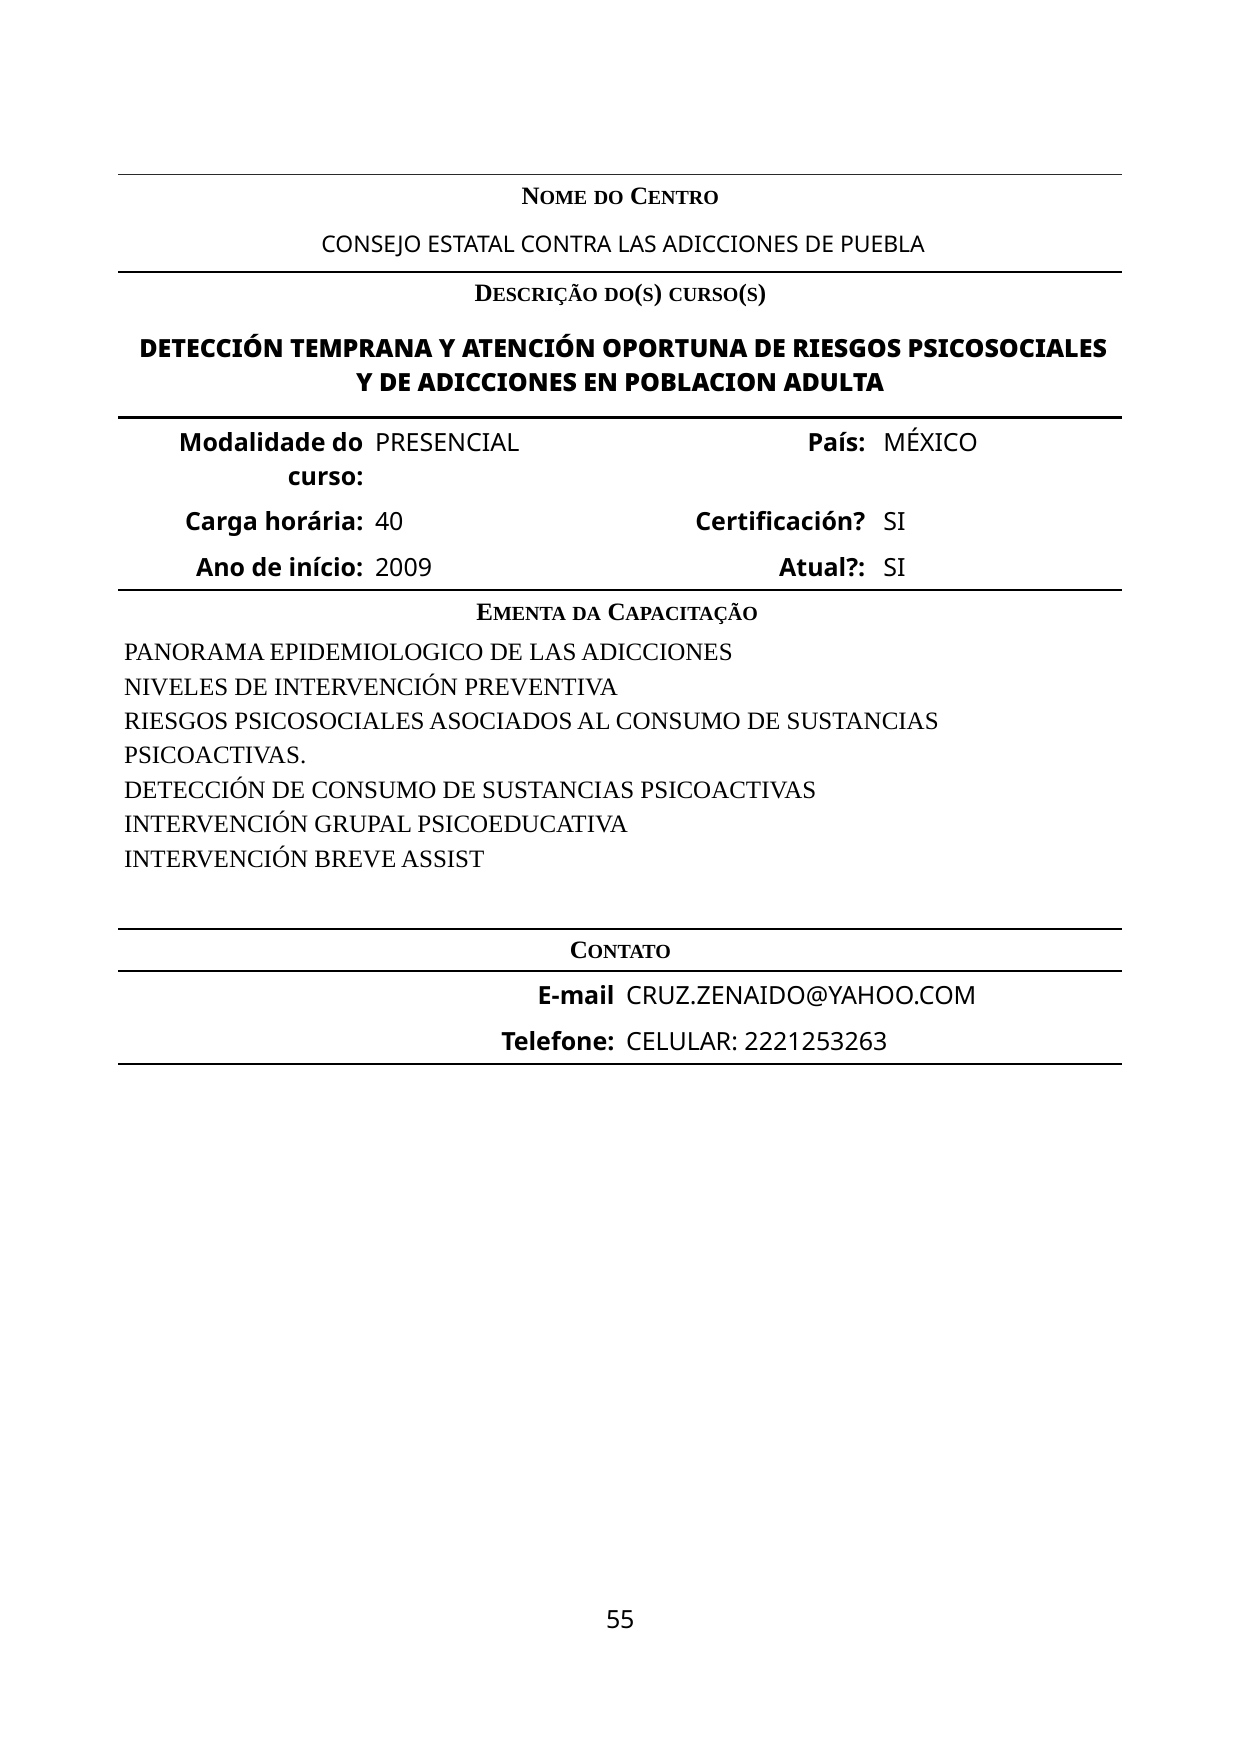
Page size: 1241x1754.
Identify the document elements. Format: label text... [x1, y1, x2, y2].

table_cell MÉXICO [871, 419, 1122, 498]
table_header Nome do Centro [118, 176, 1122, 216]
table_cell DETECCIÓN TEMPRANA Y ATENCIÓN OPORTUNA DE RIESGOS PSICOSOCIALES Y DE ADICCIONES EN POBLACION ADULTA [118, 313, 1122, 416]
table_cell CONSEJO ESTATAL CONTRA LAS ADICCIONES DE PUEBLA [118, 216, 1122, 271]
table_cell PRESENCIAL [369, 419, 620, 498]
table_cell 2009 [369, 544, 620, 589]
table_cell SI [871, 498, 1122, 544]
table_cell Atual?: [620, 544, 871, 589]
table_cell 40 [369, 498, 620, 544]
table_cell SI [871, 544, 1122, 589]
table_cell CELULAR: 2221253263 [620, 1018, 1122, 1063]
table_cell PANORAMA EPIDEMIOLOGICO DE LAS ADICCIONES NIVELES DE INTERVENCIÓN PREVENTIVA RIESGOS PSICOSOCIALES ASOCIADOS AL CONSUMO DE SUSTANCIAS PSICOACTIVAS. DETECCIÓN DE CONSUMO DE SUSTANCIAS PSICOACTIVAS INTERVENCIÓN GRUPAL PSICOEDUCATIVA INTERVENCIÓN BREVE ASSIST [118, 631, 1122, 928]
table_cell CRUZ.ZENAIDO@YAHOO.COM [620, 972, 1122, 1017]
table_cell Carga horária: [118, 498, 369, 544]
table_cell País: [620, 419, 871, 498]
table_cell Modalidade do curso: [118, 419, 369, 498]
table_cell Descrição do(s) curso(s) [118, 273, 1122, 313]
table_cell E-mail [118, 972, 620, 1017]
table_cell Ementa da Capacitação [118, 591, 1122, 631]
table_cell Telefone: [118, 1018, 620, 1063]
table_cell Contato [118, 930, 1122, 970]
table_cell Certificación? [620, 498, 871, 544]
table_cell Ano de início: [118, 544, 369, 589]
